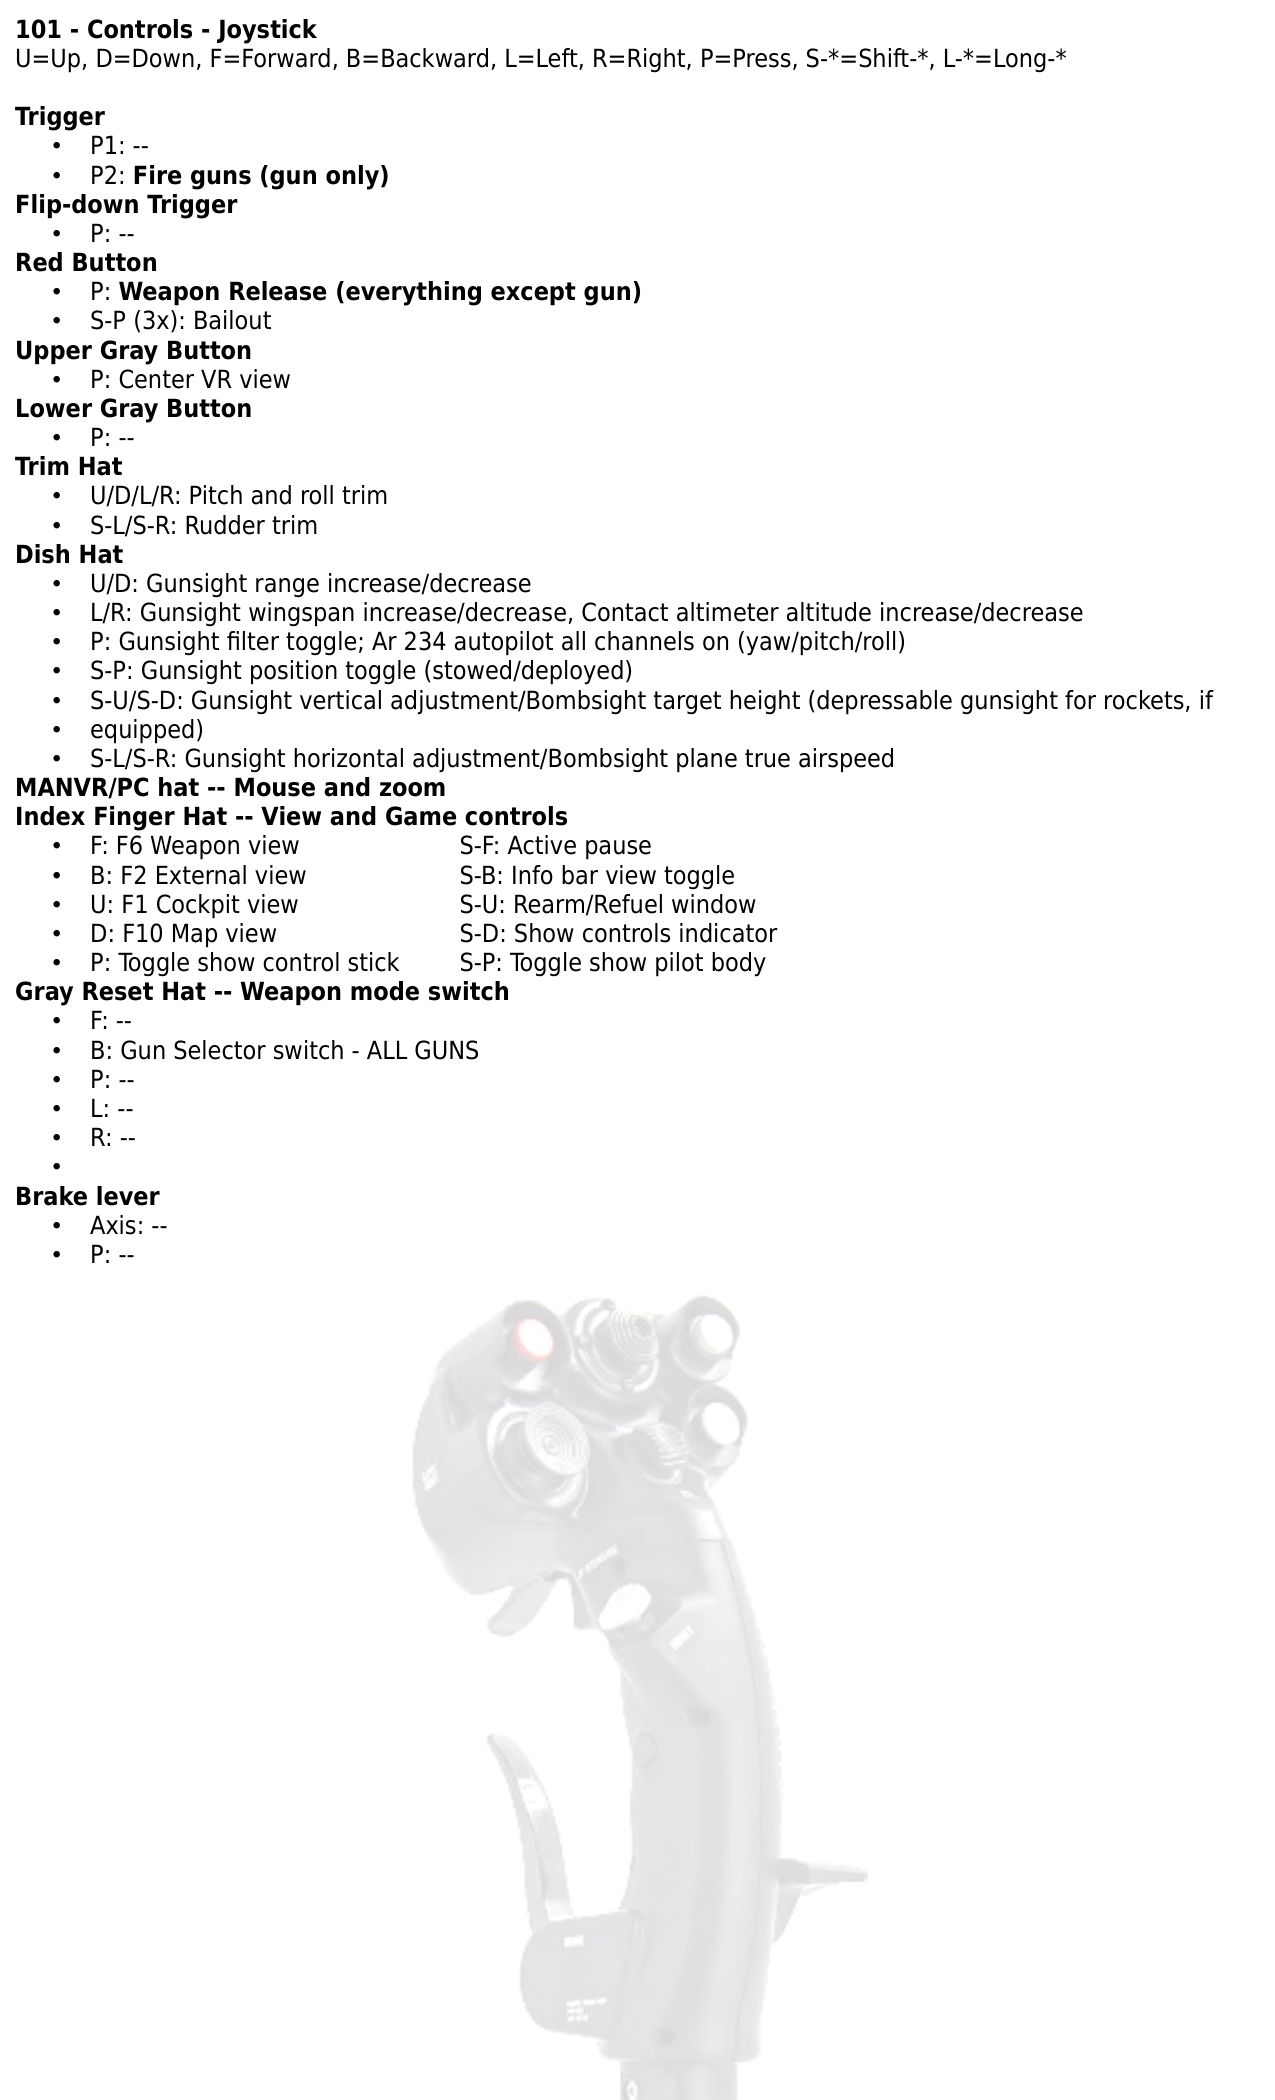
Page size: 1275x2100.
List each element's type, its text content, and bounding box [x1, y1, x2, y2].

list P: Center VR view [52, 365, 1260, 394]
text Gray Reset Hat -- Weapon mode switch [15, 977, 1260, 1007]
list P2: Fire guns (gun only) [52, 161, 1260, 190]
text Trim Hat [15, 452, 1260, 482]
list B: F2 External view S-B: Info bar view toggle [52, 861, 1260, 890]
list D: F10 Map view S-D: Show controls indicator [52, 919, 1260, 948]
list U/D/L/R: Pitch and roll trim [52, 482, 1260, 511]
list P1: -- [52, 132, 1260, 161]
text 101 - Controls - Joystick [15, 15, 1260, 44]
list P: -- [52, 423, 1260, 452]
list F: F6 Weapon view S-F: Active pause [52, 832, 1260, 861]
list P: Toggle show control stick S-P: Toggle show pilot body [52, 948, 1260, 977]
text Index Finger Hat -- View and Game controls [15, 802, 1260, 832]
text Upper Gray Button [15, 336, 1260, 365]
text Red Button [15, 248, 1260, 277]
text Flip-down Trigger [15, 190, 1260, 219]
list S-L/S-R: Rudder trim [52, 511, 1260, 540]
list S-P (3x): Bailout [52, 307, 1260, 336]
text Trigger [15, 102, 1260, 132]
list U: F1 Cockpit view S-U: Rearm/Refuel window [52, 890, 1260, 919]
list Axis: -- [52, 1211, 1260, 1240]
list equipped) [52, 715, 1260, 744]
list P: -- [52, 1065, 1260, 1094]
list F: -- [52, 1007, 1260, 1036]
list P: -- [52, 1240, 1260, 1269]
list P: Gunsight filter toggle; Ar 234 autopilot all channels on (yaw/pitch/roll) [52, 627, 1260, 657]
list U/D: Gunsight range increase/decrease [52, 569, 1260, 598]
text Brake lever [15, 1182, 1260, 1211]
list L: -- [52, 1094, 1260, 1123]
list R: -- [52, 1123, 1260, 1152]
list B: Gun Selector switch - ALL GUNS [52, 1036, 1260, 1065]
list P: -- [52, 219, 1260, 248]
list L/R: Gunsight wingspan increase/decrease, Contact altimeter altitude increase/decrease [52, 598, 1260, 627]
list P: Weapon Release (everything except gun) [52, 277, 1260, 307]
list S-P: Gunsight position toggle (stowed/deployed) [52, 657, 1260, 686]
text Lower Gray Button [15, 394, 1260, 423]
list S-L/S-R: Gunsight horizontal adjustment/Bombsight plane true airspeed [52, 744, 1260, 773]
text MANVR/PC hat -- Mouse and zoom [15, 773, 1260, 802]
list S-U/S-D: Gunsight vertical adjustment/Bombsight target height (depressable gunsight for rockets, if [52, 686, 1260, 715]
text Dish Hat [15, 540, 1260, 569]
text U=Up, D=Down, F=Forward, B=Backward, L=Left, R=Right, P=Press, S-*=Shift-*, L-*=Long-* [15, 44, 1260, 73]
